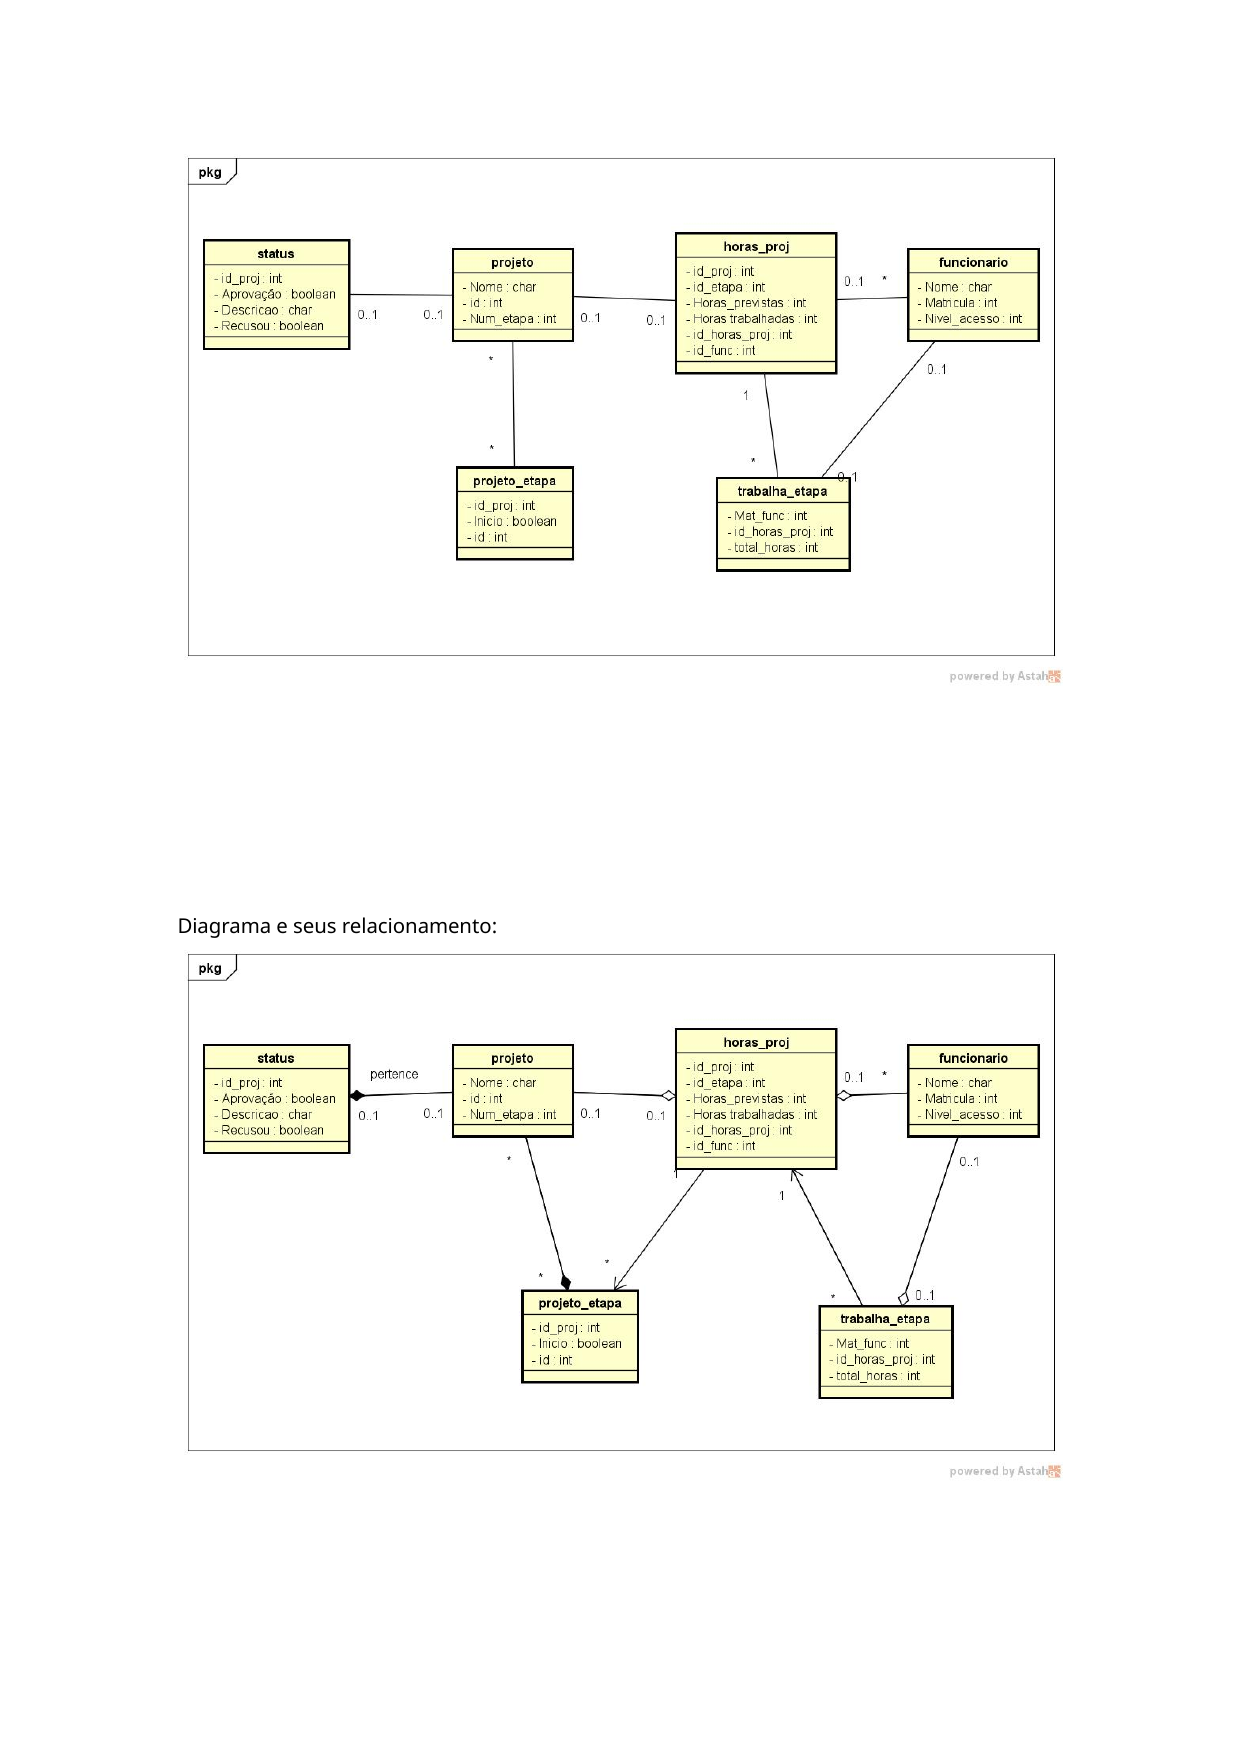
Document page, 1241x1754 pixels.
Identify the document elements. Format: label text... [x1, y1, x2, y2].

picture [177, 943, 1063, 1481]
text Diagrama e seus relacionamento: [177, 912, 1063, 939]
picture [177, 147, 1063, 686]
